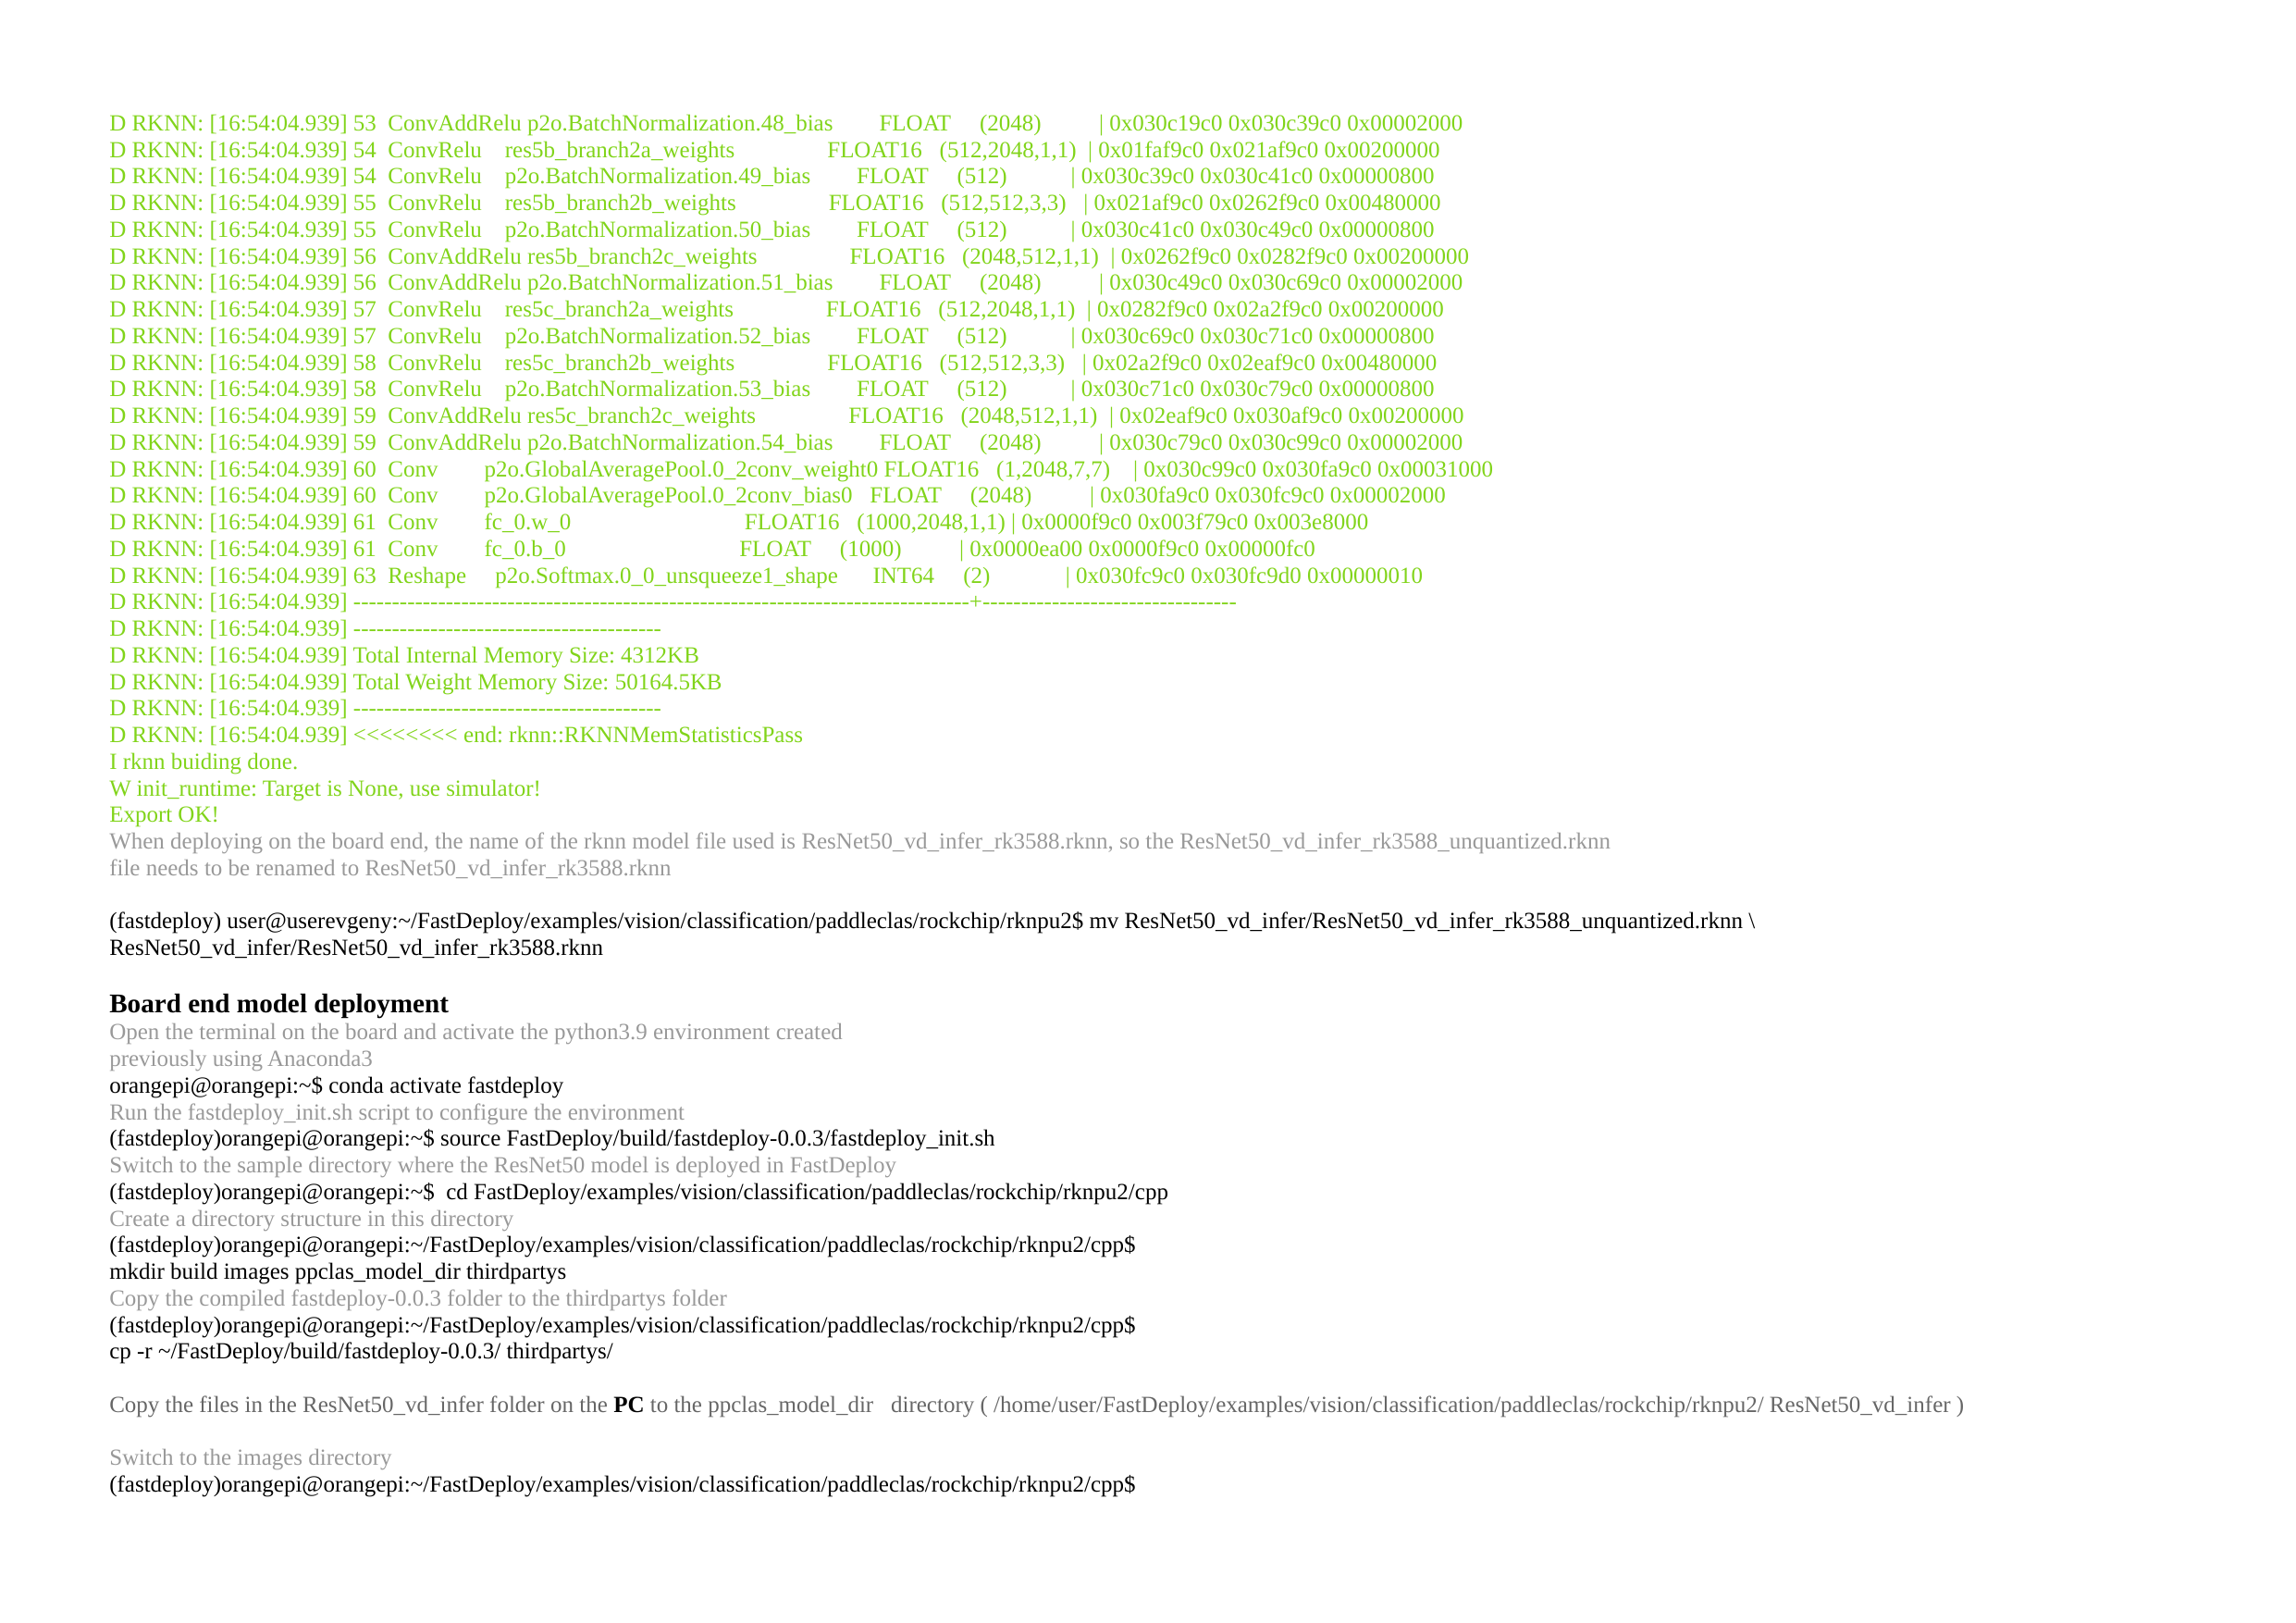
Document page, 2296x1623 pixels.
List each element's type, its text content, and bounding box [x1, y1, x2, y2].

text D RKNN: [16:54:04.939] 56 ConvAddRelu p2o.BatchNormalization.51_bias FLOAT (2048) | 0x030c49c0 0x030c69c0 0x00002000 [109, 269, 2186, 295]
text Copy the files in the ResNet50_vd_infer folder on the PC to the ppclas_model_dir directory ( /home/user/FastDeploy/examples/vision/classification/paddleclas/rockchip/rknpu2/ ResNet50_vd_infer ) [109, 1391, 2186, 1418]
text D RKNN: [16:54:04.939] 58 ConvRelu p2o.BatchNormalization.53_bias FLOAT (512) | 0x030c71c0 0x030c79c0 0x00000800 [109, 376, 2186, 402]
text D RKNN: [16:54:04.939] 59 ConvAddRelu p2o.BatchNormalization.54_bias FLOAT (2048) | 0x030c79c0 0x030c99c0 0x00002000 [109, 428, 2186, 455]
text Run the fastdeploy_init.sh script to configure the environment [109, 1098, 2186, 1124]
text D RKNN: [16:54:04.939] 53 ConvAddRelu p2o.BatchNormalization.48_bias FLOAT (2048) | 0x030c19c0 0x030c39c0 0x00002000 [109, 109, 2186, 136]
text D RKNN: [16:54:04.939] ---------------------------------------- [109, 614, 2186, 641]
text Open the terminal on the board and activate the python3.9 environment created [109, 1018, 2186, 1045]
text D RKNN: [16:54:04.939] 56 ConvAddRelu res5b_branch2c_weights FLOAT16 (2048,512,1,1) | 0x0262f9c0 0x0282f9c0 0x00200000 [109, 242, 2186, 269]
text Create a directory structure in this directory [109, 1205, 2186, 1231]
text When deploying on the board end, the name of the rknn model file used is ResNet50_vd_infer_rk3588.rknn, so the ResNet50_vd_infer_rk3588_unquantized.rknn [109, 827, 2186, 854]
text D RKNN: [16:54:04.939] 63 Reshape p2o.Softmax.0_0_unsqueeze1_shape INT64 (2) | 0x030fc9c0 0x030fc9d0 0x00000010 [109, 562, 2186, 588]
text D RKNN: [16:54:04.939] <<<<<<<< end: rknn::RKNNMemStatisticsPass [109, 721, 2186, 748]
text D RKNN: [16:54:04.939] 58 ConvRelu res5c_branch2b_weights FLOAT16 (512,512,3,3) | 0x02a2f9c0 0x02eaf9c0 0x00480000 [109, 349, 2186, 376]
text ResNet50_vd_infer/ResNet50_vd_infer_rk3588.rknn [109, 934, 2186, 960]
text D RKNN: [16:54:04.939] 54 ConvRelu p2o.BatchNormalization.49_bias FLOAT (512) | 0x030c39c0 0x030c41c0 0x00000800 [109, 163, 2186, 189]
text D RKNN: [16:54:04.939] 55 ConvRelu p2o.BatchNormalization.50_bias FLOAT (512) | 0x030c41c0 0x030c49c0 0x00000800 [109, 216, 2186, 242]
text (fastdeploy)orangepi@orangepi:~$ source FastDeploy/build/fastdeploy-0.0.3/fastdeploy_init.sh [109, 1124, 2186, 1151]
text (fastdeploy)orangepi@orangepi:~/FastDeploy/examples/vision/classification/paddleclas/rockchip/rknpu2/cpp$ [109, 1231, 2186, 1258]
text (fastdeploy)orangepi@orangepi:~/FastDeploy/examples/vision/classification/paddleclas/rockchip/rknpu2/cpp$ [109, 1470, 2186, 1497]
text D RKNN: [16:54:04.939] Total Internal Memory Size: 4312KB [109, 641, 2186, 668]
text W init_runtime: Target is None, use simulator! [109, 774, 2186, 801]
text D RKNN: [16:54:04.939] Total Weight Memory Size: 50164.5KB [109, 668, 2186, 695]
text D RKNN: [16:54:04.939] 60 Conv p2o.GlobalAveragePool.0_2conv_bias0 FLOAT (2048) | 0x030fa9c0 0x030fc9c0 0x00002000 [109, 482, 2186, 508]
text Copy the compiled fastdeploy-0.0.3 folder to the thirdpartys folder [109, 1284, 2186, 1311]
text cp -r ~/FastDeploy/build/fastdeploy-0.0.3/ thirdpartys/ [109, 1337, 2186, 1364]
text (fastdeploy) user@userevgeny:~/FastDeploy/examples/vision/classification/paddleclas/rockchip/rknpu2$ mv ResNet50_vd_infer/ResNet50_vd_infer_rk3588_unquantized.rknn \ [109, 908, 2186, 934]
text Export OK! [109, 801, 2186, 827]
text I rknn buiding done. [109, 748, 2186, 774]
text D RKNN: [16:54:04.939] ---------------------------------------- [109, 695, 2186, 721]
text Board end model deployment [109, 987, 2186, 1018]
text (fastdeploy)orangepi@orangepi:~/FastDeploy/examples/vision/classification/paddleclas/rockchip/rknpu2/cpp$ [109, 1311, 2186, 1337]
text D RKNN: [16:54:04.939] 59 ConvAddRelu res5c_branch2c_weights FLOAT16 (2048,512,1,1) | 0x02eaf9c0 0x030af9c0 0x00200000 [109, 402, 2186, 428]
text D RKNN: [16:54:04.939] 57 ConvRelu res5c_branch2a_weights FLOAT16 (512,2048,1,1) | 0x0282f9c0 0x02a2f9c0 0x00200000 [109, 295, 2186, 322]
text D RKNN: [16:54:04.939] 55 ConvRelu res5b_branch2b_weights FLOAT16 (512,512,3,3) | 0x021af9c0 0x0262f9c0 0x00480000 [109, 189, 2186, 216]
text previously using Anaconda3 [109, 1045, 2186, 1072]
text D RKNN: [16:54:04.939] 61 Conv fc_0.w_0 FLOAT16 (1000,2048,1,1) | 0x0000f9c0 0x003f79c0 0x003e8000 [109, 508, 2186, 535]
text D RKNN: [16:54:04.939] 57 ConvRelu p2o.BatchNormalization.52_bias FLOAT (512) | 0x030c69c0 0x030c71c0 0x00000800 [109, 322, 2186, 349]
text orangepi@orangepi:~$ conda activate fastdeploy [109, 1072, 2186, 1098]
text D RKNN: [16:54:04.939] --------------------------------------------------------------------------------+--------------------------------- [109, 588, 2186, 614]
text Switch to the images directory [109, 1443, 2186, 1470]
text D RKNN: [16:54:04.939] 61 Conv fc_0.b_0 FLOAT (1000) | 0x0000ea00 0x0000f9c0 0x00000fc0 [109, 535, 2186, 562]
text file needs to be renamed to ResNet50_vd_infer_rk3588.rknn [109, 854, 2186, 881]
text D RKNN: [16:54:04.939] 60 Conv p2o.GlobalAveragePool.0_2conv_weight0 FLOAT16 (1,2048,7,7) | 0x030c99c0 0x030fa9c0 0x00031000 [109, 455, 2186, 482]
text Switch to the sample directory where the ResNet50 model is deployed in FastDeploy [109, 1151, 2186, 1178]
text D RKNN: [16:54:04.939] 54 ConvRelu res5b_branch2a_weights FLOAT16 (512,2048,1,1) | 0x01faf9c0 0x021af9c0 0x00200000 [109, 136, 2186, 163]
text mkdir build images ppclas_model_dir thirdpartys [109, 1258, 2186, 1284]
text (fastdeploy)orangepi@orangepi:~$ cd FastDeploy/examples/vision/classification/paddleclas/rockchip/rknpu2/cpp [109, 1178, 2186, 1205]
